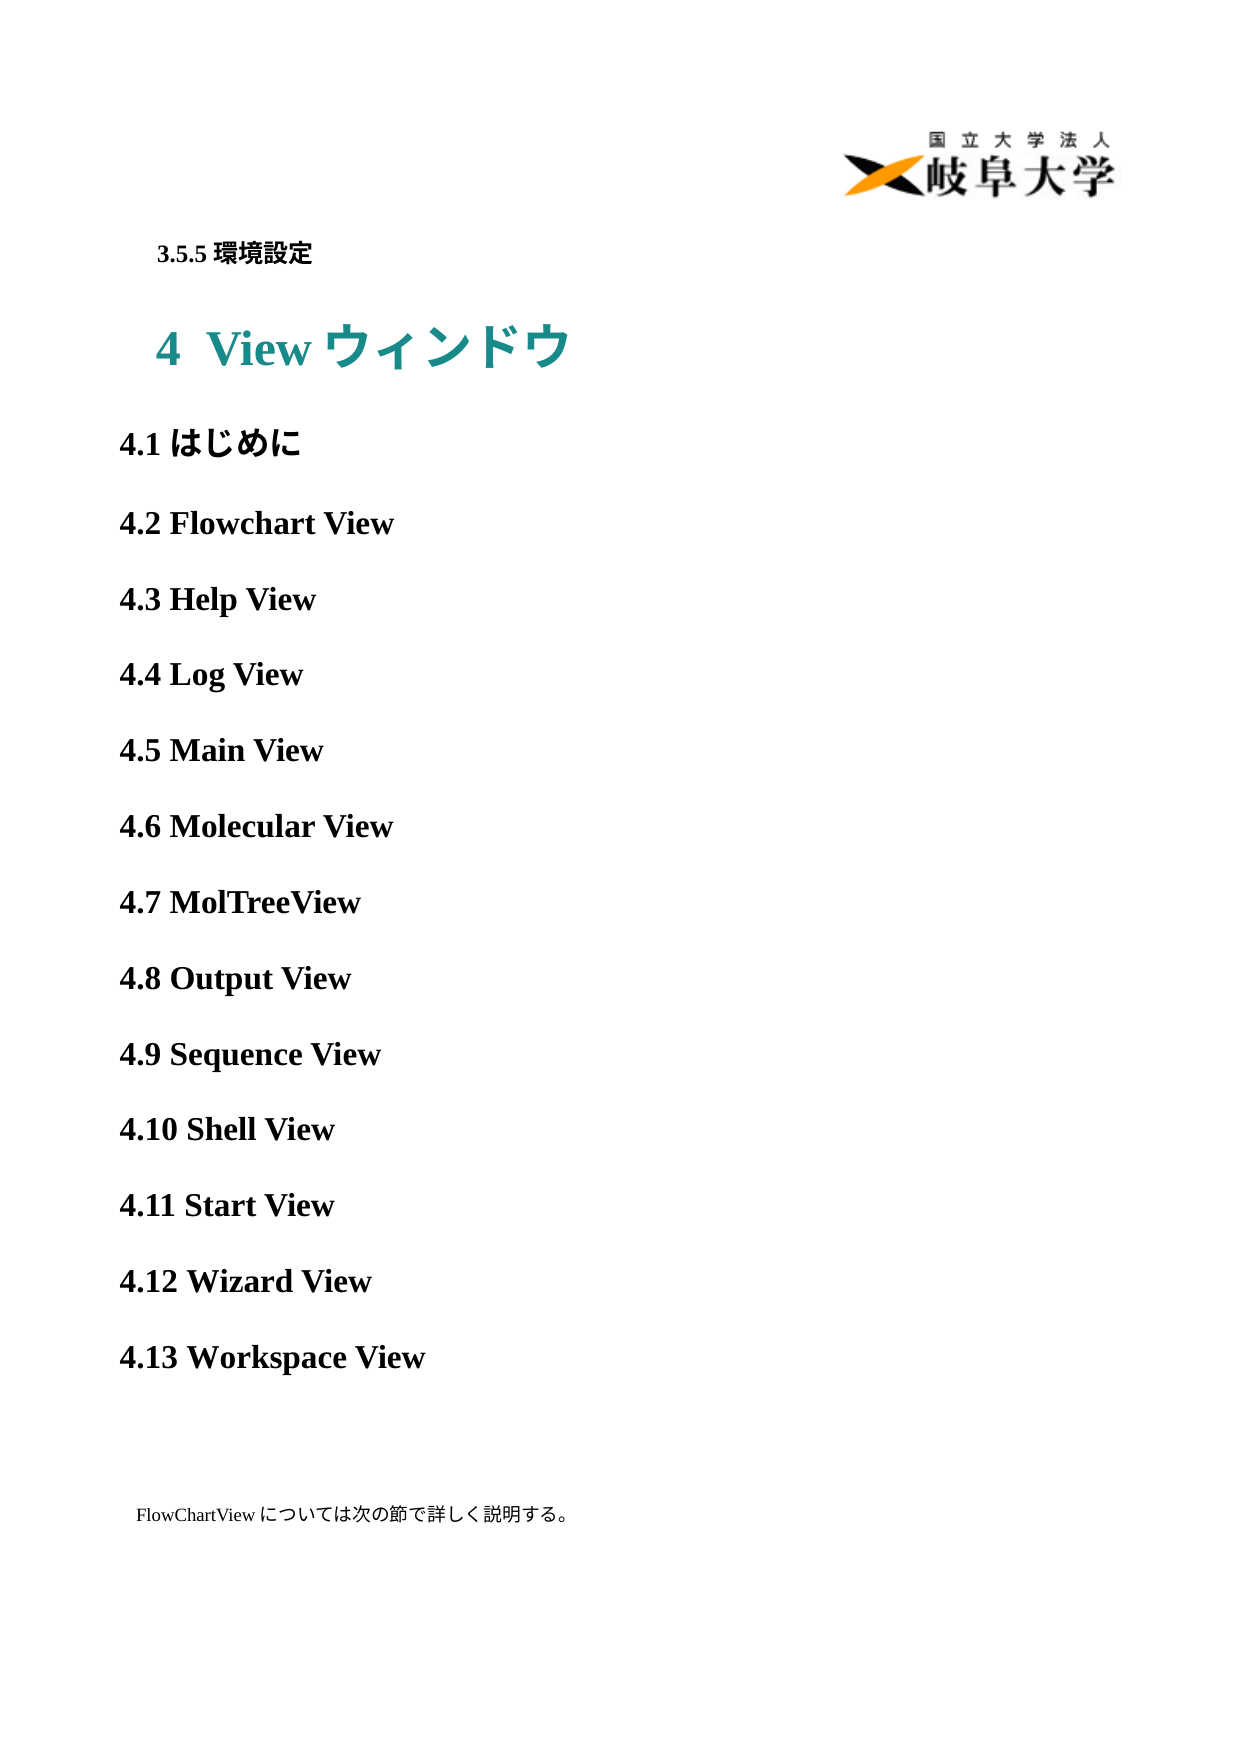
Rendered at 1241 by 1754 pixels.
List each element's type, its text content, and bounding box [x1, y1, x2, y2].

list はじめに [44, 417, 1122, 465]
list Flowchart View [44, 503, 1122, 541]
text FlowChartViewについては次の節で詳しく説明する。 [118, 1499, 1122, 1527]
list Shell View [44, 1109, 1122, 1148]
list Workspace View [44, 1337, 1122, 1375]
list Output View [44, 958, 1122, 996]
list Wizard View [44, 1261, 1122, 1299]
list Sequence View [44, 1034, 1122, 1072]
list Log View [44, 654, 1122, 693]
list Main View [44, 730, 1122, 769]
list Molecular View [44, 806, 1122, 844]
list Help View [44, 579, 1122, 617]
list 環境設定 [44, 234, 1122, 270]
list Viewウィンドウ [118, 307, 1122, 380]
list MolTreeView [44, 882, 1122, 920]
picture [834, 118, 1122, 205]
list Start View [44, 1185, 1122, 1224]
